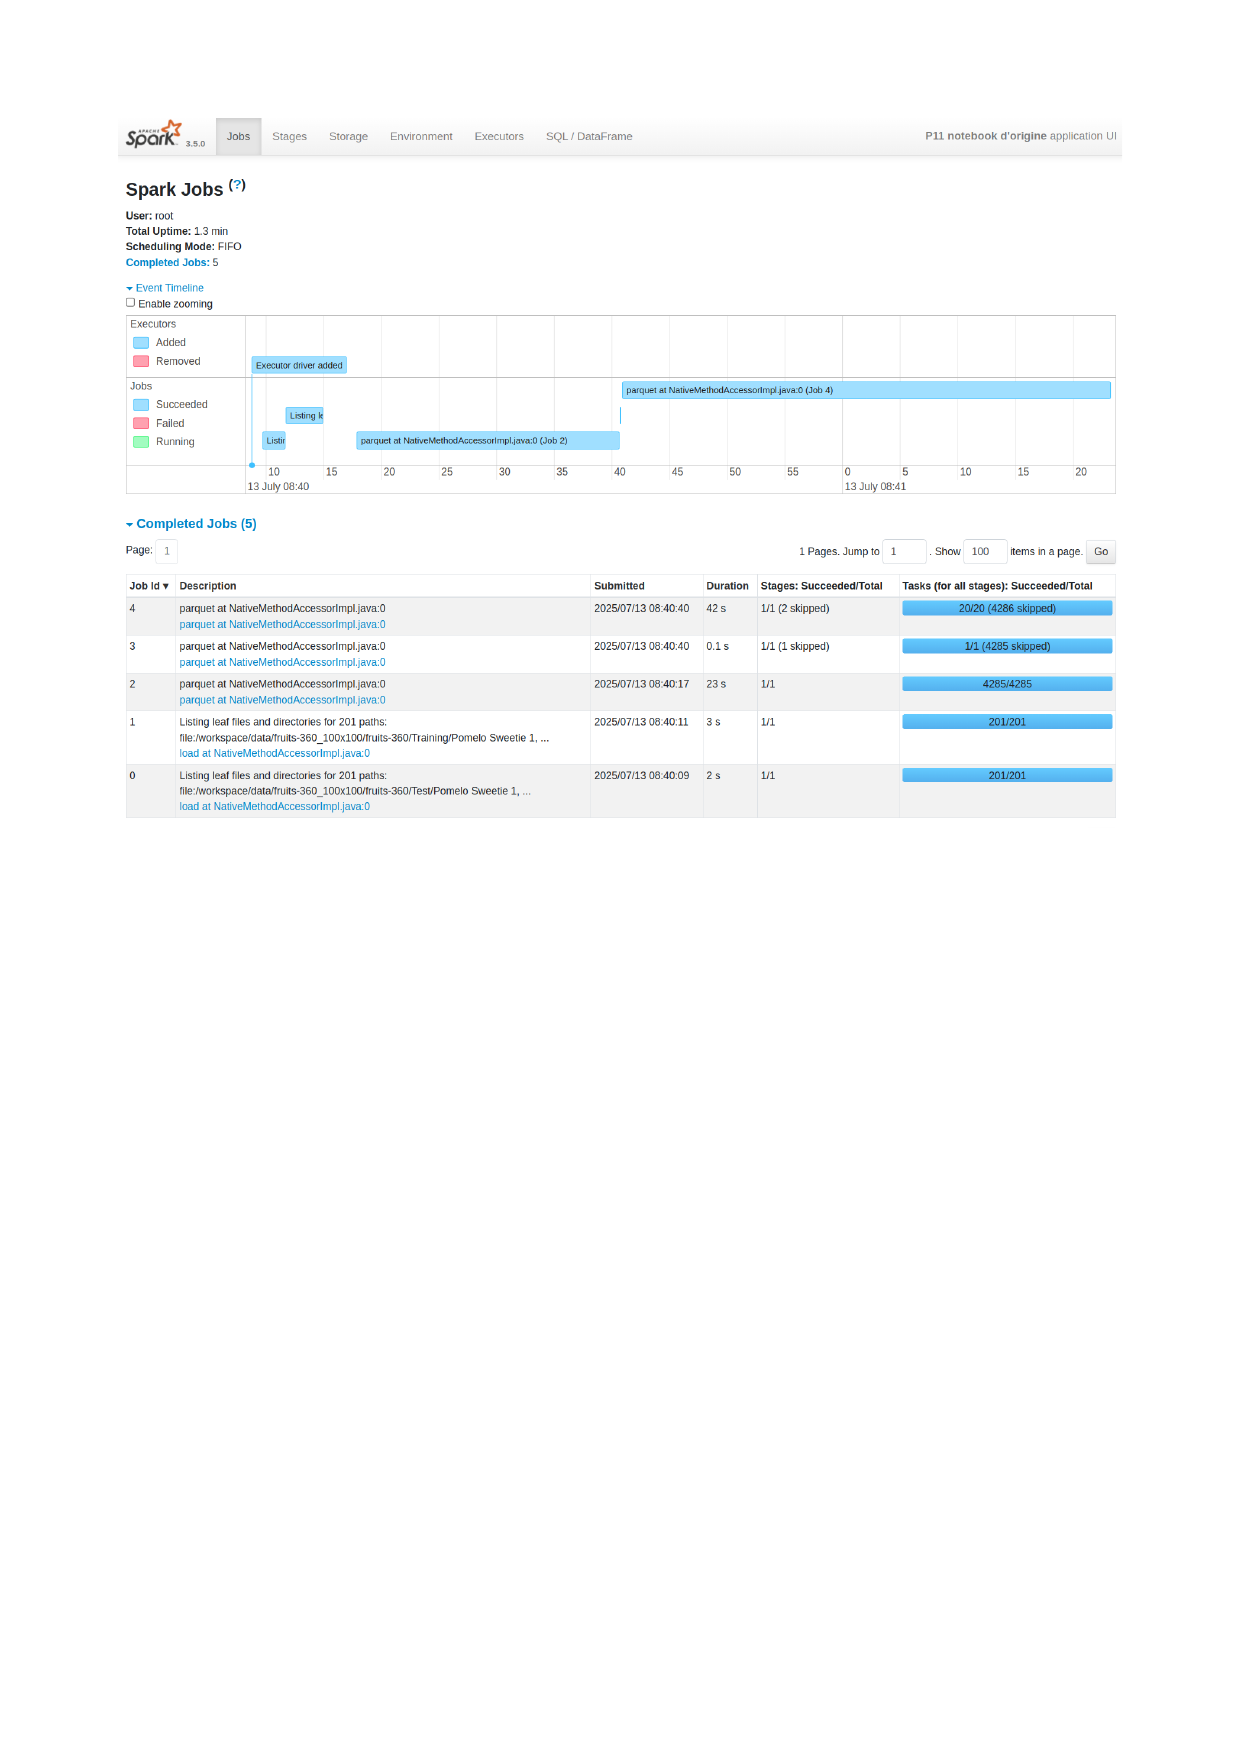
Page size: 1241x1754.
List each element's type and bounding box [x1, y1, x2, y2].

picture [118, 118, 1123, 828]
